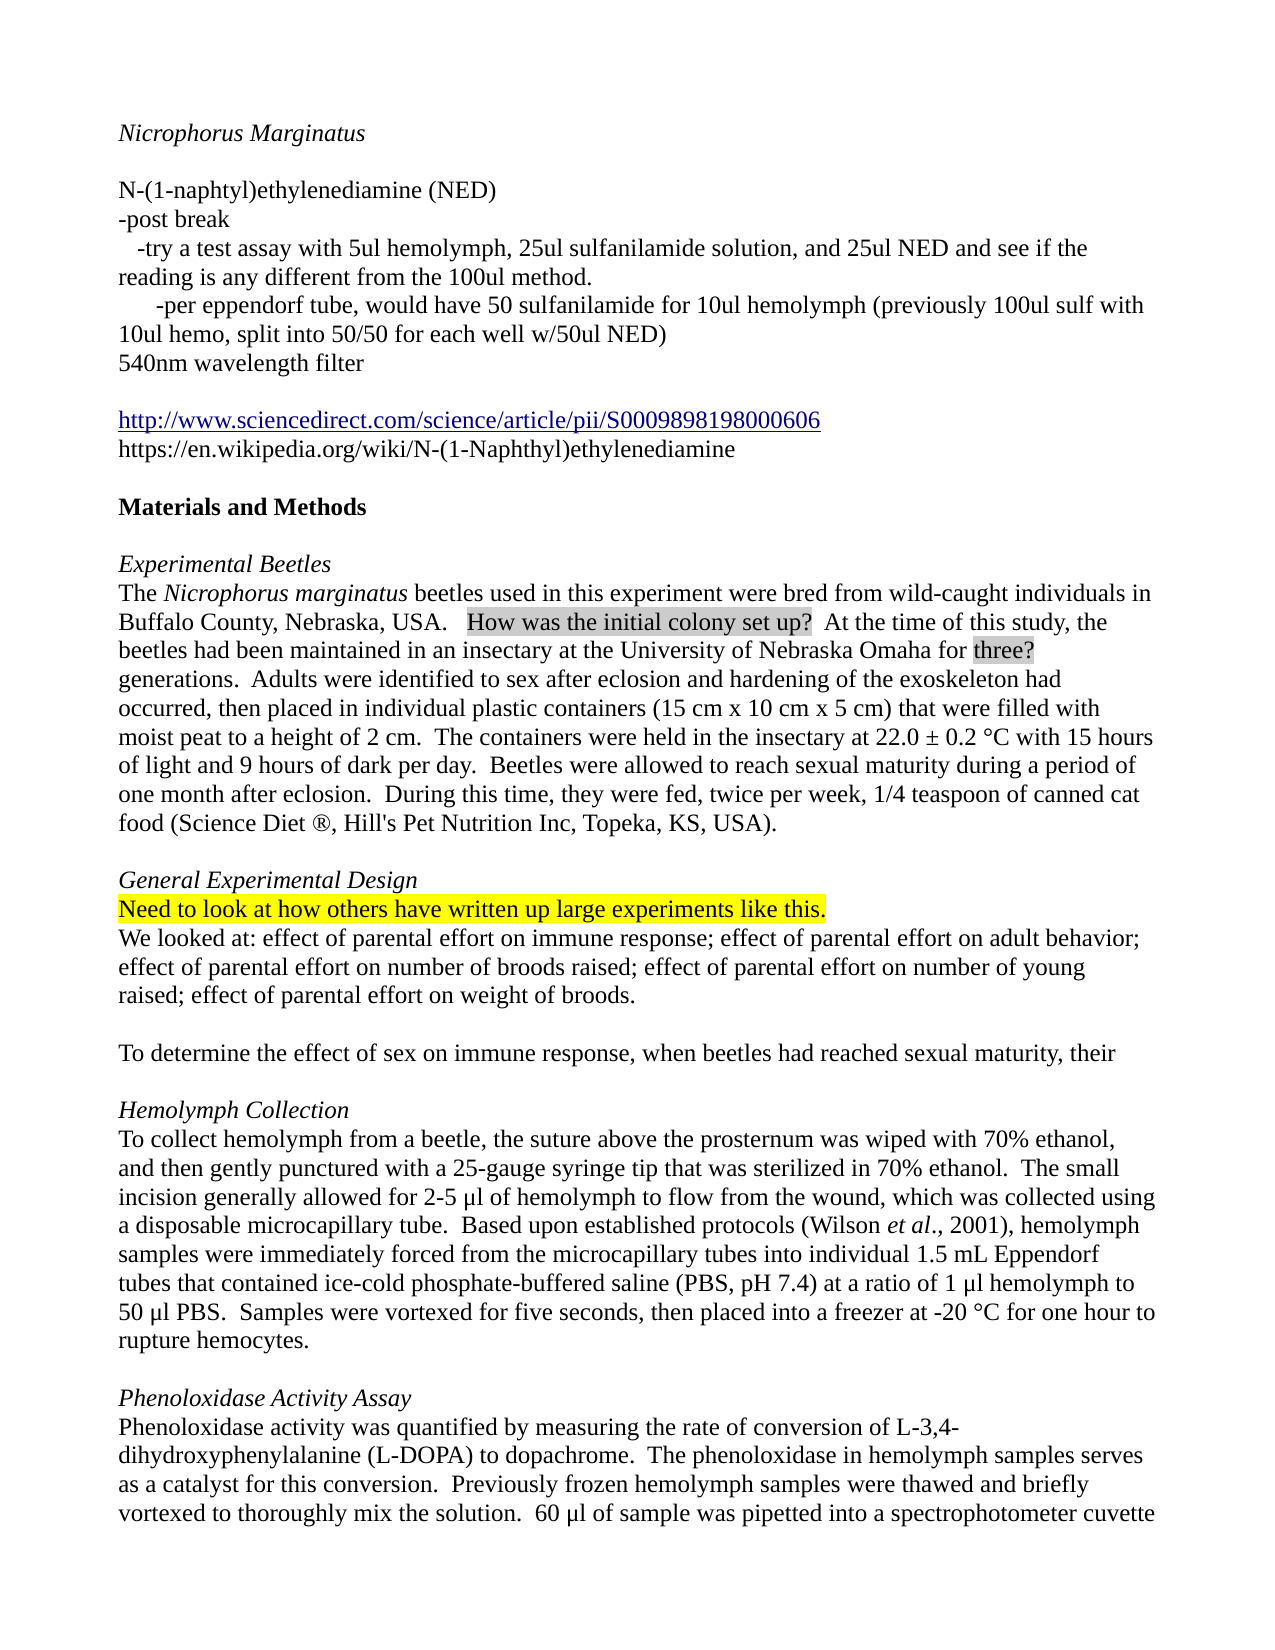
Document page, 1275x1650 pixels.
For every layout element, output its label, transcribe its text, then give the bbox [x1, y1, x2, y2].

text Need to look at how others have written up large experiments like this. [118, 894, 1157, 923]
text -post break -try a test assay with 5ul hemolymph, 25ul sulfanilamide solution, and 25ul NED and see if the reading is any different from the 100ul method. -per eppendorf tube, would have 50 sulfanilamide for 10ul hemolymph (previously 100ul sulf with 10ul hemo, split into 50/50 for each well w/50ul NED) [118, 204, 1157, 348]
text N-(1-naphtyl)ethylenediamine (NED) [118, 176, 1157, 204]
text Phenoloxidase activity was quantified by measuring the rate of conversion of L-3,4-dihydroxyphenylalanine (L-DOPA) to dopachrome. The phenoloxidase in hemolymph samples serves as a catalyst for this conversion. Previously frozen hemolymph samples were thawed and briefly vortexed to thoroughly mix the solution. 60 μl of sample was pipetted into a spectrophotometer cuvette [118, 1412, 1157, 1527]
text Hemolymph Collection [118, 1096, 1157, 1124]
text Phenoloxidase Activity Assay [118, 1383, 1157, 1412]
text Experimental Beetles [118, 549, 1157, 578]
text To collect hemolymph from a beetle, the suture above the prosternum was wiped with 70% ethanol, and then gently punctured with a 25-gauge syringe tip that was sterilized in 70% ethanol. The small incision generally allowed for 2-5 μl of hemolymph to flow from the wound, which was collected using a disposable microcapillary tube. Based upon established protocols (Wilson et al., 2001), hemolymph samples were immediately forced from the microcapillary tubes into individual 1.5 mL Eppendorf tubes that contained ice-cold phosphate-buffered saline (PBS, pH 7.4) at a ratio of 1 μl hemolymph to 50 μl PBS. Samples were vortexed for five seconds, then placed into a freezer at -20 °C for one hour to rupture hemocytes. [118, 1124, 1157, 1354]
text https://en.wikipedia.org/wiki/N-(1-Naphthyl)ethylenediamine [118, 434, 1157, 463]
text The Nicrophorus marginatus beetles used in this experiment were bred from wild-caught individuals in Buffalo County, Nebraska, USA. How was the initial colony set up? At the time of this study, the beetles had been maintained in an insectary at the University of Nebraska Omaha for three? generations. Adults were identified to sex after eclosion and hardening of the exoskeleton had occurred, then placed in individual plastic containers (15 cm x 10 cm x 5 cm) that were filled with moist peat to a height of 2 cm. The containers were held in the insectary at 22.0 ± 0.2 °C with 15 hours of light and 9 hours of dark per day. Beetles were allowed to reach sexual maturity during a period of one month after eclosion. During this time, they were fed, twice per week, 1/4 teaspoon of canned cat food (Science Diet ®, Hill's Pet Nutrition Inc, Topeka, KS, USA). [118, 578, 1157, 837]
text We looked at: effect of parental effort on immune response; effect of parental effort on adult behavior; effect of parental effort on number of broods raised; effect of parental effort on number of young raised; effect of parental effort on weight of broods. [118, 923, 1157, 1009]
text To determine the effect of sex on immune response, when beetles had reached sexual maturity, their [118, 1038, 1157, 1067]
text Nicrophorus Marginatus [118, 118, 1157, 147]
text General Experimental Design [118, 866, 1157, 894]
text Materials and Methods [118, 492, 1157, 521]
text http://www.sciencedirect.com/science/article/pii/S0009898198000606 [118, 406, 1157, 434]
text 540nm wavelength filter [118, 348, 1157, 377]
